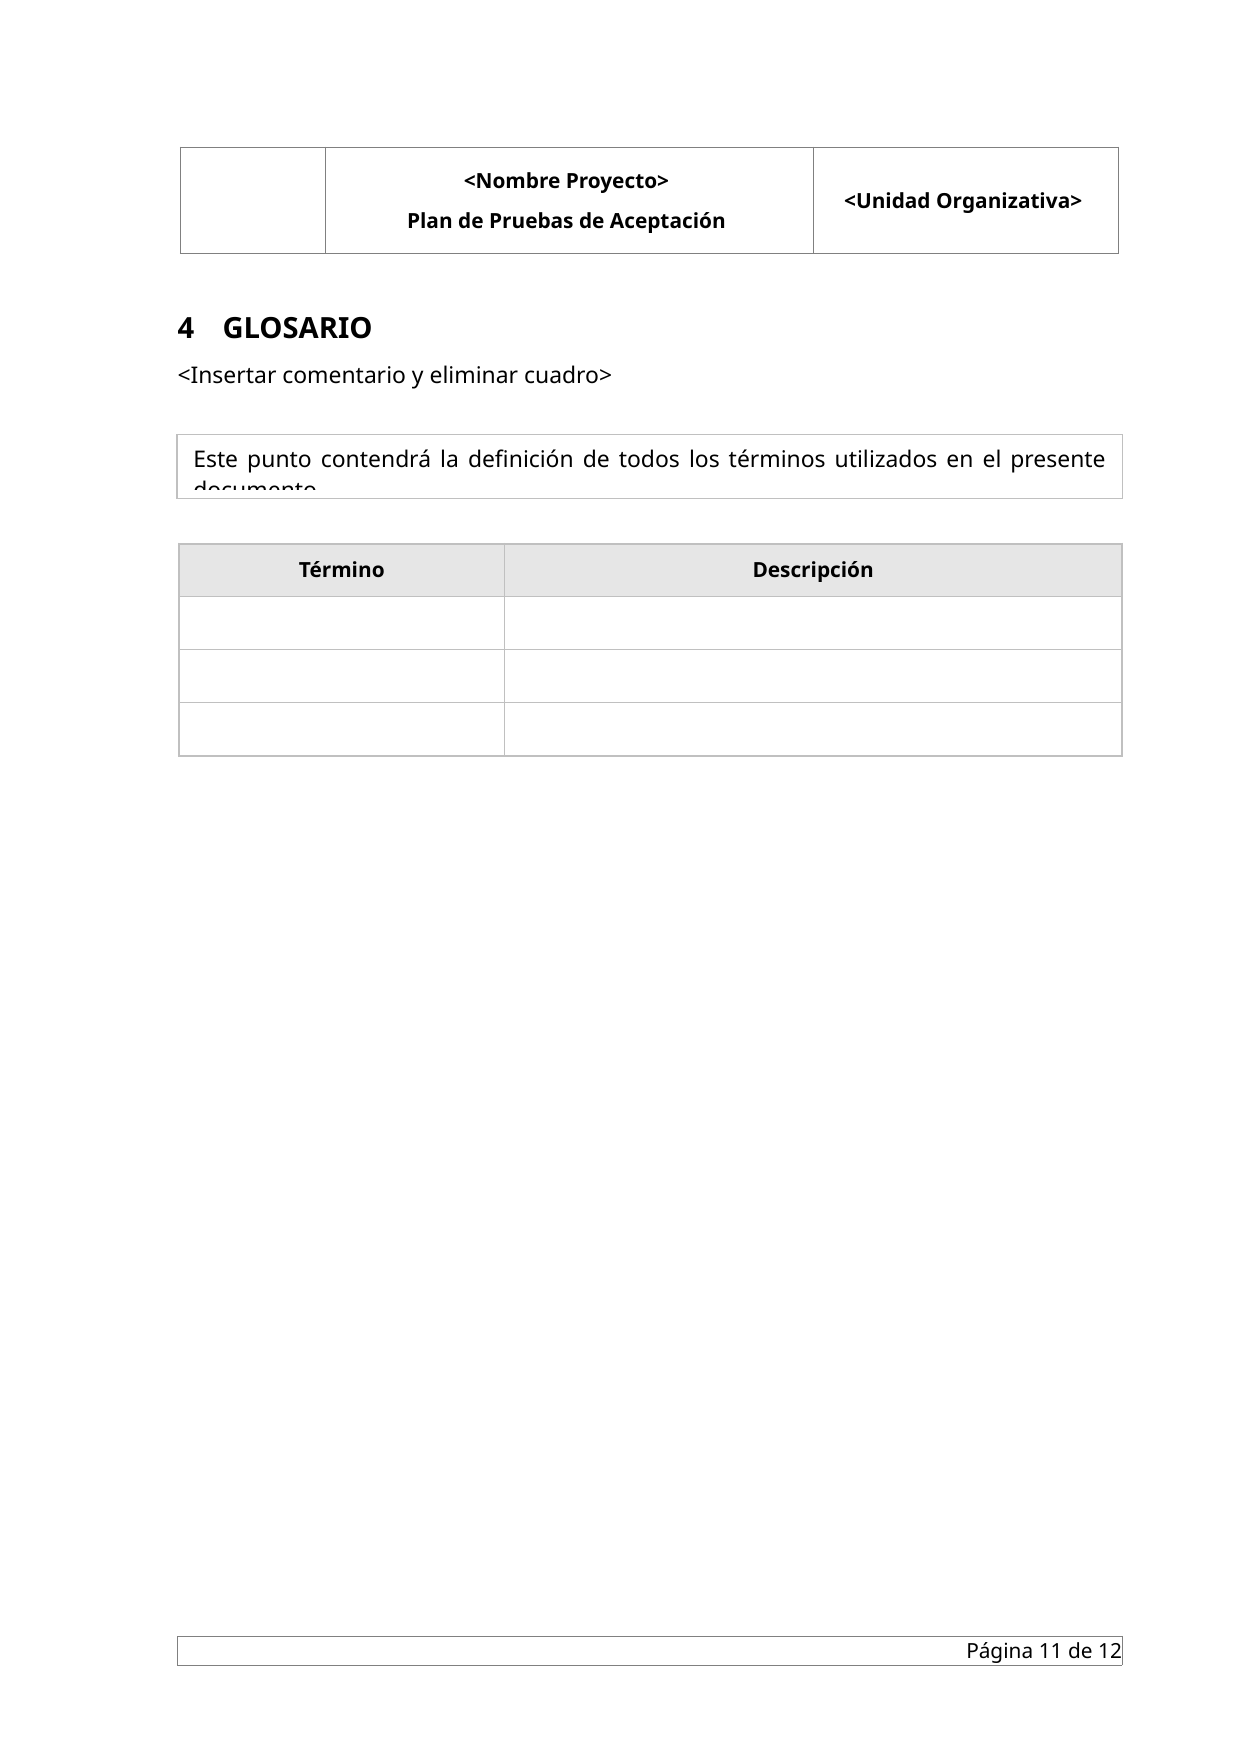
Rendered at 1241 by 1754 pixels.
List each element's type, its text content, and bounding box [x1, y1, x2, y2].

table_header Término [180, 545, 504, 596]
table_cell [180, 650, 504, 702]
subtitle GLOSARIO [177, 307, 1122, 347]
table_cell [505, 597, 1121, 649]
table_cell [505, 650, 1121, 702]
text <Insertar comentario y eliminar cuadro> [177, 359, 1122, 390]
table_header Descripción [505, 545, 1121, 596]
table_cell [505, 703, 1121, 755]
text Este punto contendrá la definición de todos los términos utilizados en el presente documento. [193, 443, 1106, 490]
table_cell [180, 597, 504, 649]
table_cell [180, 703, 504, 755]
